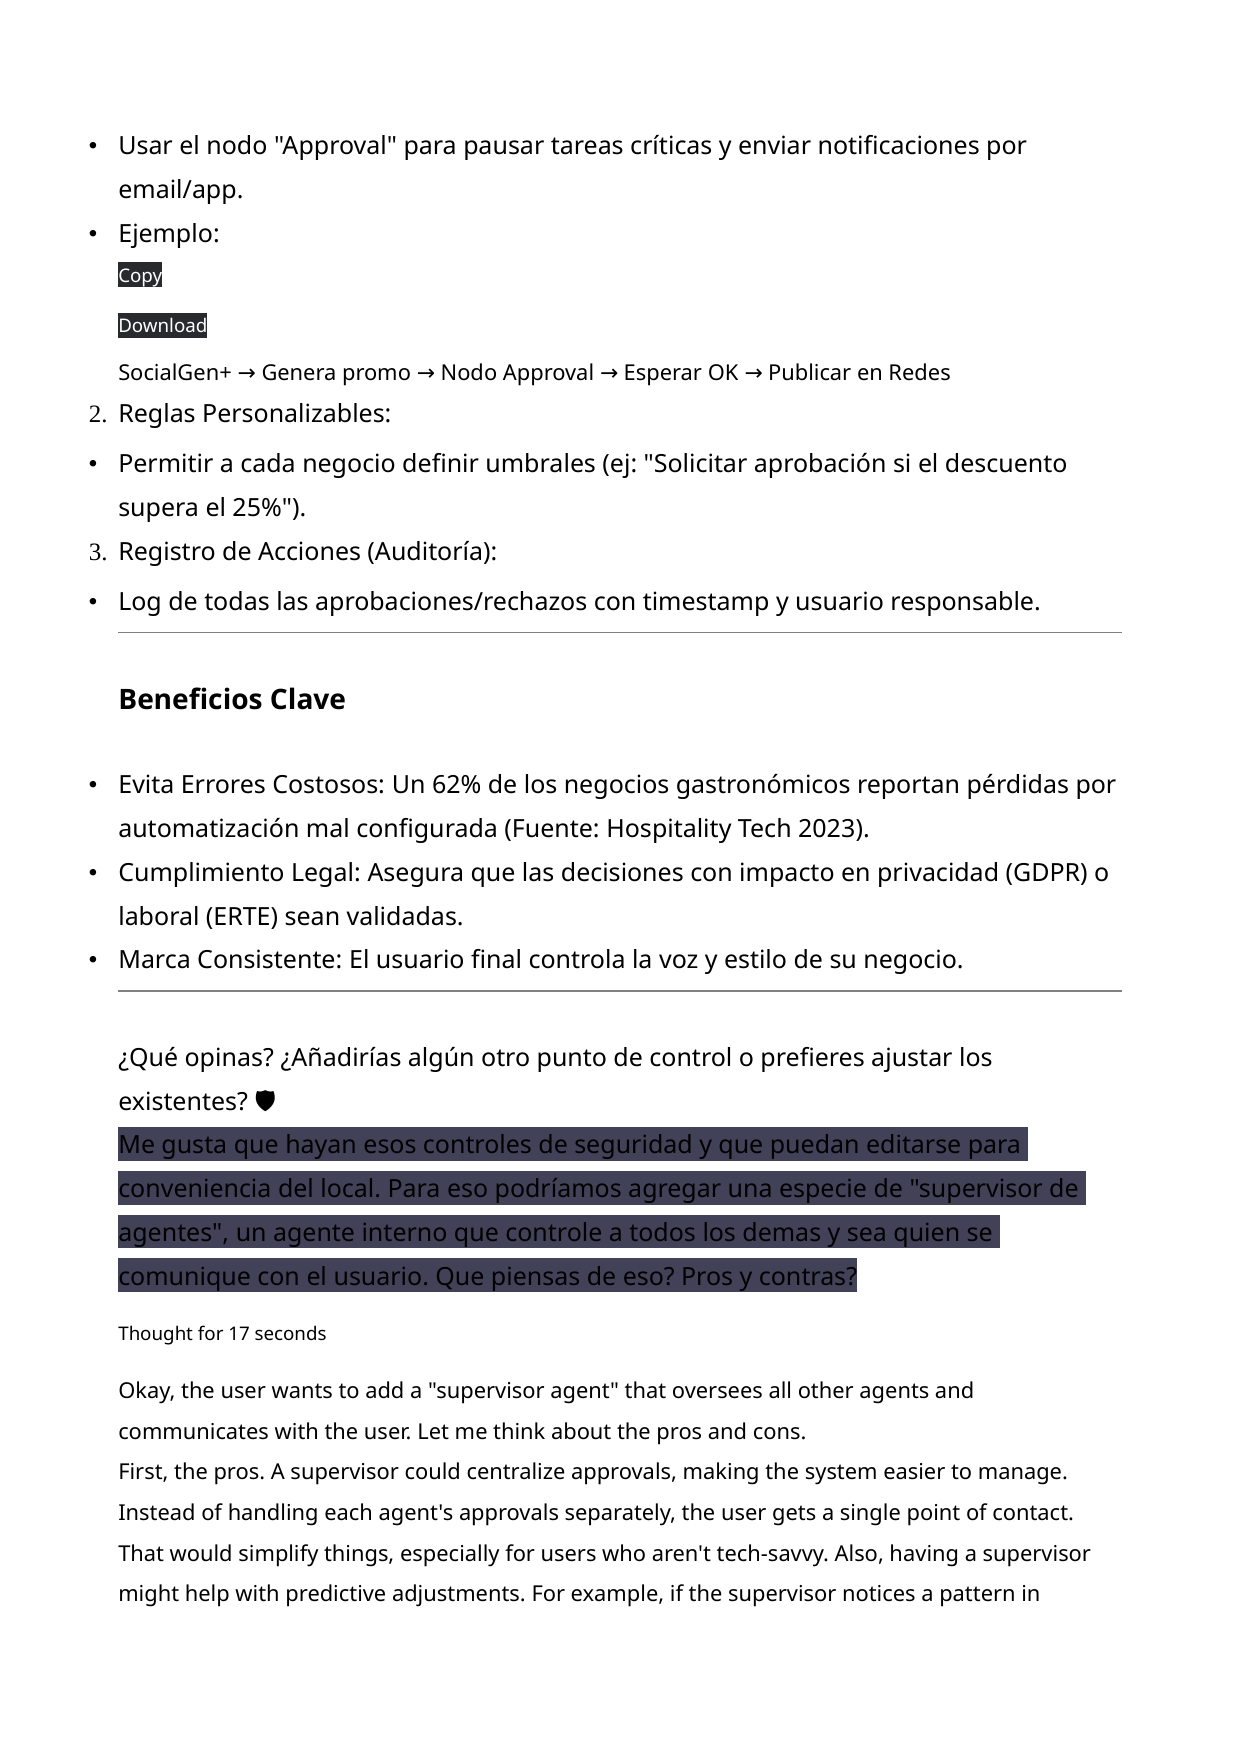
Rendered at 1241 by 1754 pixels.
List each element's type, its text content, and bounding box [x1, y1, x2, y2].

list Download [118, 312, 1116, 338]
text ¿Qué opinas? ¿Añadirías algún otro punto de control o prefieres ajustar los existentes? 🛡️ [118, 1030, 1122, 1117]
text Okay, the user wants to add a "supervisor agent" that oversees all other agents and communicates with the user. Let me think about the pros and cons. [118, 1364, 1122, 1445]
text First, the pros. A supervisor could centralize approvals, making the system easier to manage. Instead of handling each agent's approvals separately, the user gets a single point of contact. That would simplify things, especially for users who aren't tech-savvy. Also, having a supervisor might help with predictive adjustments. For example, if the supervisor notices a pattern in [118, 1445, 1122, 1608]
list Cumplimiento Legal: Asegura que las decisiones con impacto en privacidad (GDPR) o laboral (ERTE) sean validadas. [118, 845, 1122, 932]
list Copy [118, 262, 1116, 287]
list Evita Errores Costosos: Un 62% de los negocios gastronómicos reportan pérdidas por automatización mal configurada (Fuente: Hospitality Tech 2023). [118, 757, 1122, 845]
list SocialGen+ → Genera promo → Nodo Approval → Esperar OK → Publicar en Redes [118, 357, 1122, 386]
list Usar el nodo "Approval" para pausar tareas críticas y enviar notificaciones por email/app. [118, 118, 1122, 206]
text Me gusta que hayan esos controles de seguridad y que puedan editarse para conveniencia del local. Para eso podríamos agregar una especie de "supervisor de agentes", un agente interno que controle a todos los demas y sea quien se comunique con el usuario. Que piensas de eso? Pros y contras? [118, 1117, 1122, 1292]
subtitle Beneficios Clave [118, 679, 1122, 718]
list Ejemplo: [118, 206, 1122, 249]
list Registro de Acciones (Auditoría): [118, 524, 1122, 568]
list Log de todas las aprobaciones/rechazos con timestamp y usuario responsable. [118, 574, 1122, 618]
list Marca Consistente: El usuario final controla la voz y estilo de su negocio. [118, 932, 1122, 976]
list Reglas Personalizables: [118, 386, 1122, 430]
text Thought for 17 seconds [118, 1317, 1113, 1345]
list Permitir a cada negocio definir umbrales (ej: "Solicitar aprobación si el descuento supera el 25%"). [118, 436, 1122, 524]
